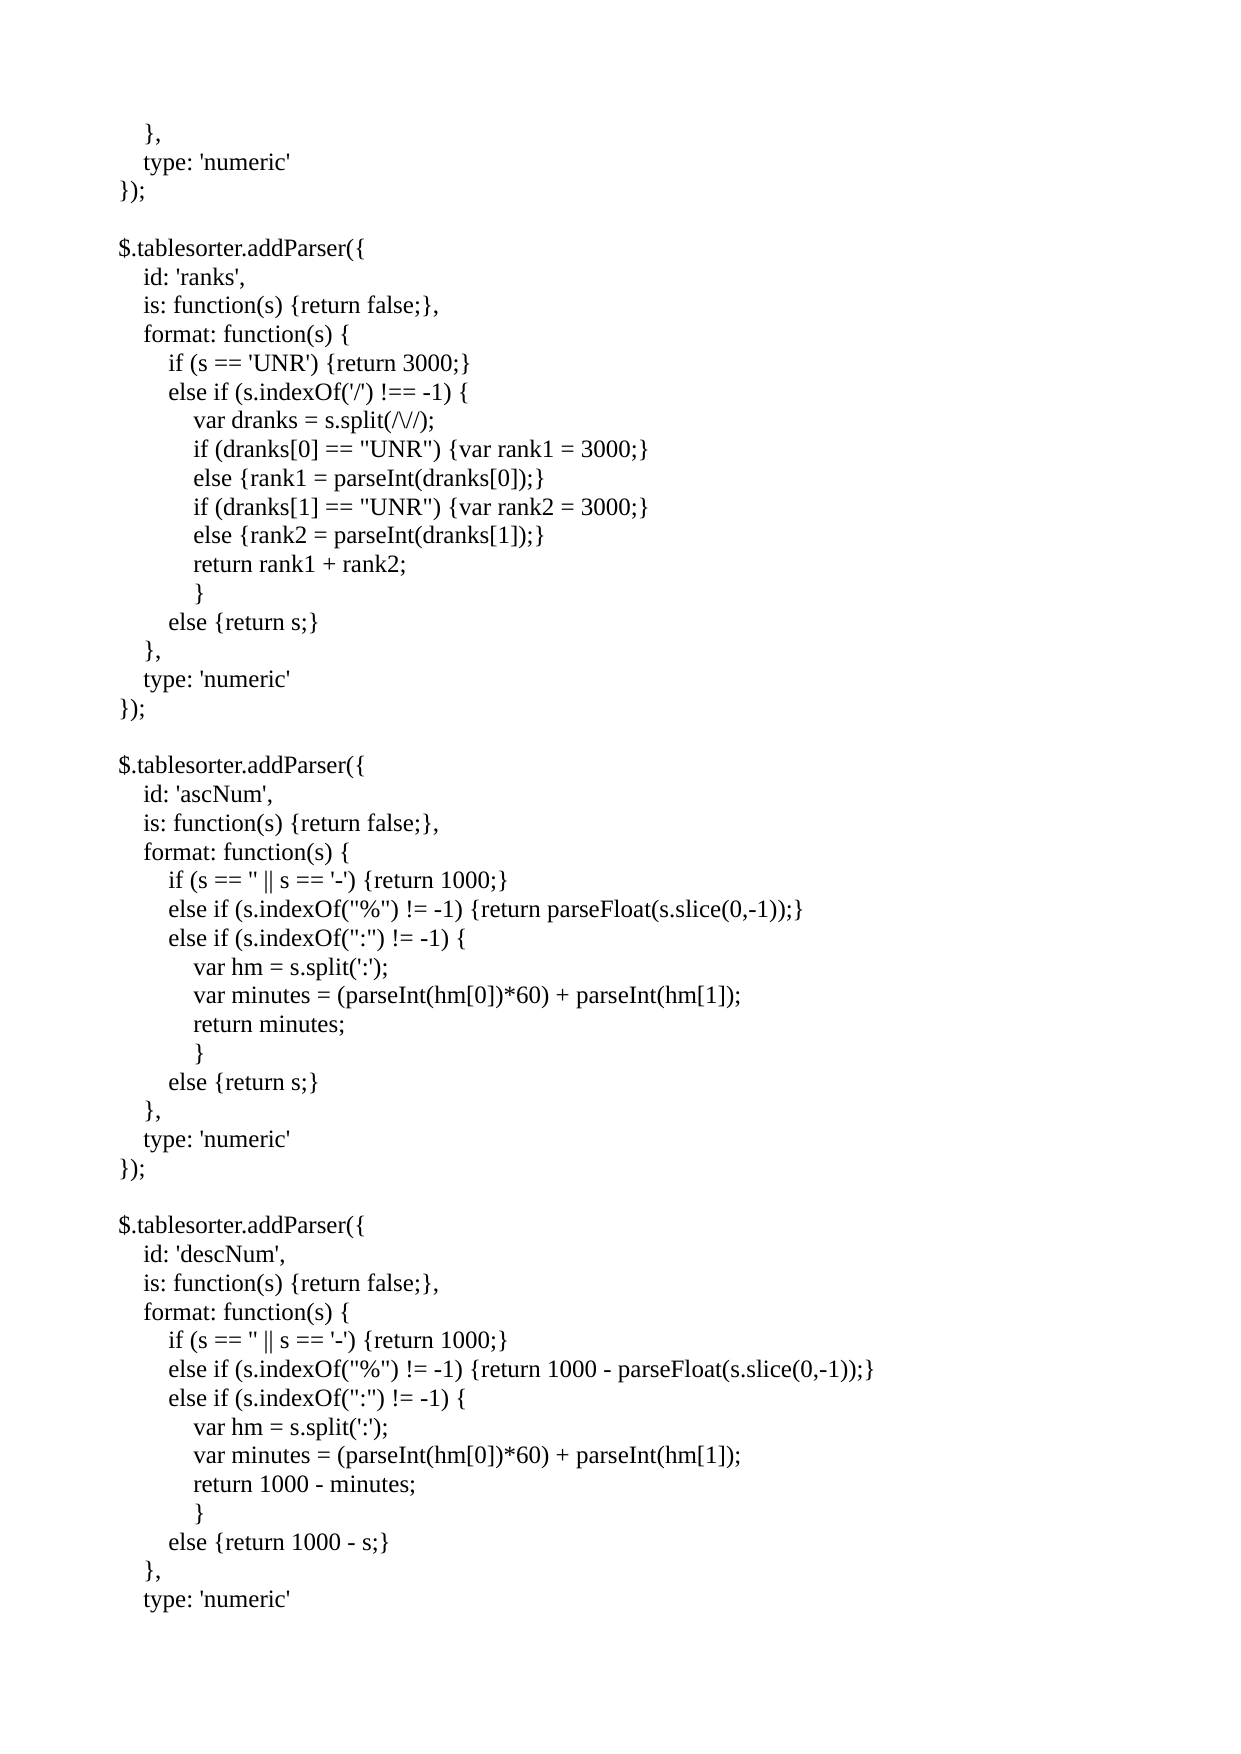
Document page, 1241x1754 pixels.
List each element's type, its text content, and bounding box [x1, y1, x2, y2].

text else {return s;} [118, 1067, 1122, 1096]
text }); [118, 1153, 1122, 1182]
text if (s == '' || s == '-') {return 1000;} [118, 1326, 1122, 1354]
text id: 'ascNum', [118, 779, 1122, 808]
text }, [118, 1556, 1122, 1584]
text type: 'numeric' [118, 1124, 1122, 1153]
text if (s == 'UNR') {return 3000;} [118, 348, 1122, 377]
text $.tablesorter.addParser({ [118, 751, 1122, 779]
text if (dranks[0] == "UNR") {var rank1 = 3000;} [118, 434, 1122, 463]
text format: function(s) { [118, 319, 1122, 348]
text var minutes = (parseInt(hm[0])*60) + parseInt(hm[1]); [118, 981, 1122, 1009]
text else {rank1 = parseInt(dranks[0]);} [118, 463, 1122, 492]
text else {rank2 = parseInt(dranks[1]);} [118, 521, 1122, 549]
text else if (s.indexOf("%") != -1) {return 1000 - parseFloat(s.slice(0,-1));} [118, 1354, 1122, 1383]
text }); [118, 693, 1122, 722]
text is: function(s) {return false;}, [118, 291, 1122, 319]
text } [118, 1038, 1122, 1067]
text $.tablesorter.addParser({ [118, 233, 1122, 262]
text else if (s.indexOf(":") != -1) { [118, 923, 1122, 952]
text var minutes = (parseInt(hm[0])*60) + parseInt(hm[1]); [118, 1441, 1122, 1469]
text else if (s.indexOf(":") != -1) { [118, 1383, 1122, 1412]
text } [118, 1498, 1122, 1527]
text format: function(s) { [118, 837, 1122, 866]
text $.tablesorter.addParser({ [118, 1211, 1122, 1239]
text id: 'descNum', [118, 1239, 1122, 1268]
text else {return 1000 - s;} [118, 1527, 1122, 1556]
text is: function(s) {return false;}, [118, 808, 1122, 837]
text type: 'numeric' [118, 1584, 1122, 1613]
text if (dranks[1] == "UNR") {var rank2 = 3000;} [118, 492, 1122, 521]
text is: function(s) {return false;}, [118, 1268, 1122, 1297]
text else if (s.indexOf('/') !== -1) { [118, 377, 1122, 406]
text }, [118, 1096, 1122, 1124]
text return minutes; [118, 1009, 1122, 1038]
text return rank1 + rank2; [118, 549, 1122, 578]
text if (s == '' || s == '-') {return 1000;} [118, 866, 1122, 894]
text type: 'numeric' [118, 147, 1122, 176]
text var hm = s.split(':'); [118, 952, 1122, 981]
text format: function(s) { [118, 1297, 1122, 1326]
text else if (s.indexOf("%") != -1) {return parseFloat(s.slice(0,-1));} [118, 894, 1122, 923]
text return 1000 - minutes; [118, 1469, 1122, 1498]
text var dranks = s.split(/\//); [118, 406, 1122, 434]
text }, [118, 118, 1122, 147]
text id: 'ranks', [118, 262, 1122, 291]
text } [118, 578, 1122, 607]
text type: 'numeric' [118, 664, 1122, 693]
text else {return s;} [118, 607, 1122, 636]
text var hm = s.split(':'); [118, 1412, 1122, 1441]
text }); [118, 176, 1122, 204]
text }, [118, 636, 1122, 664]
